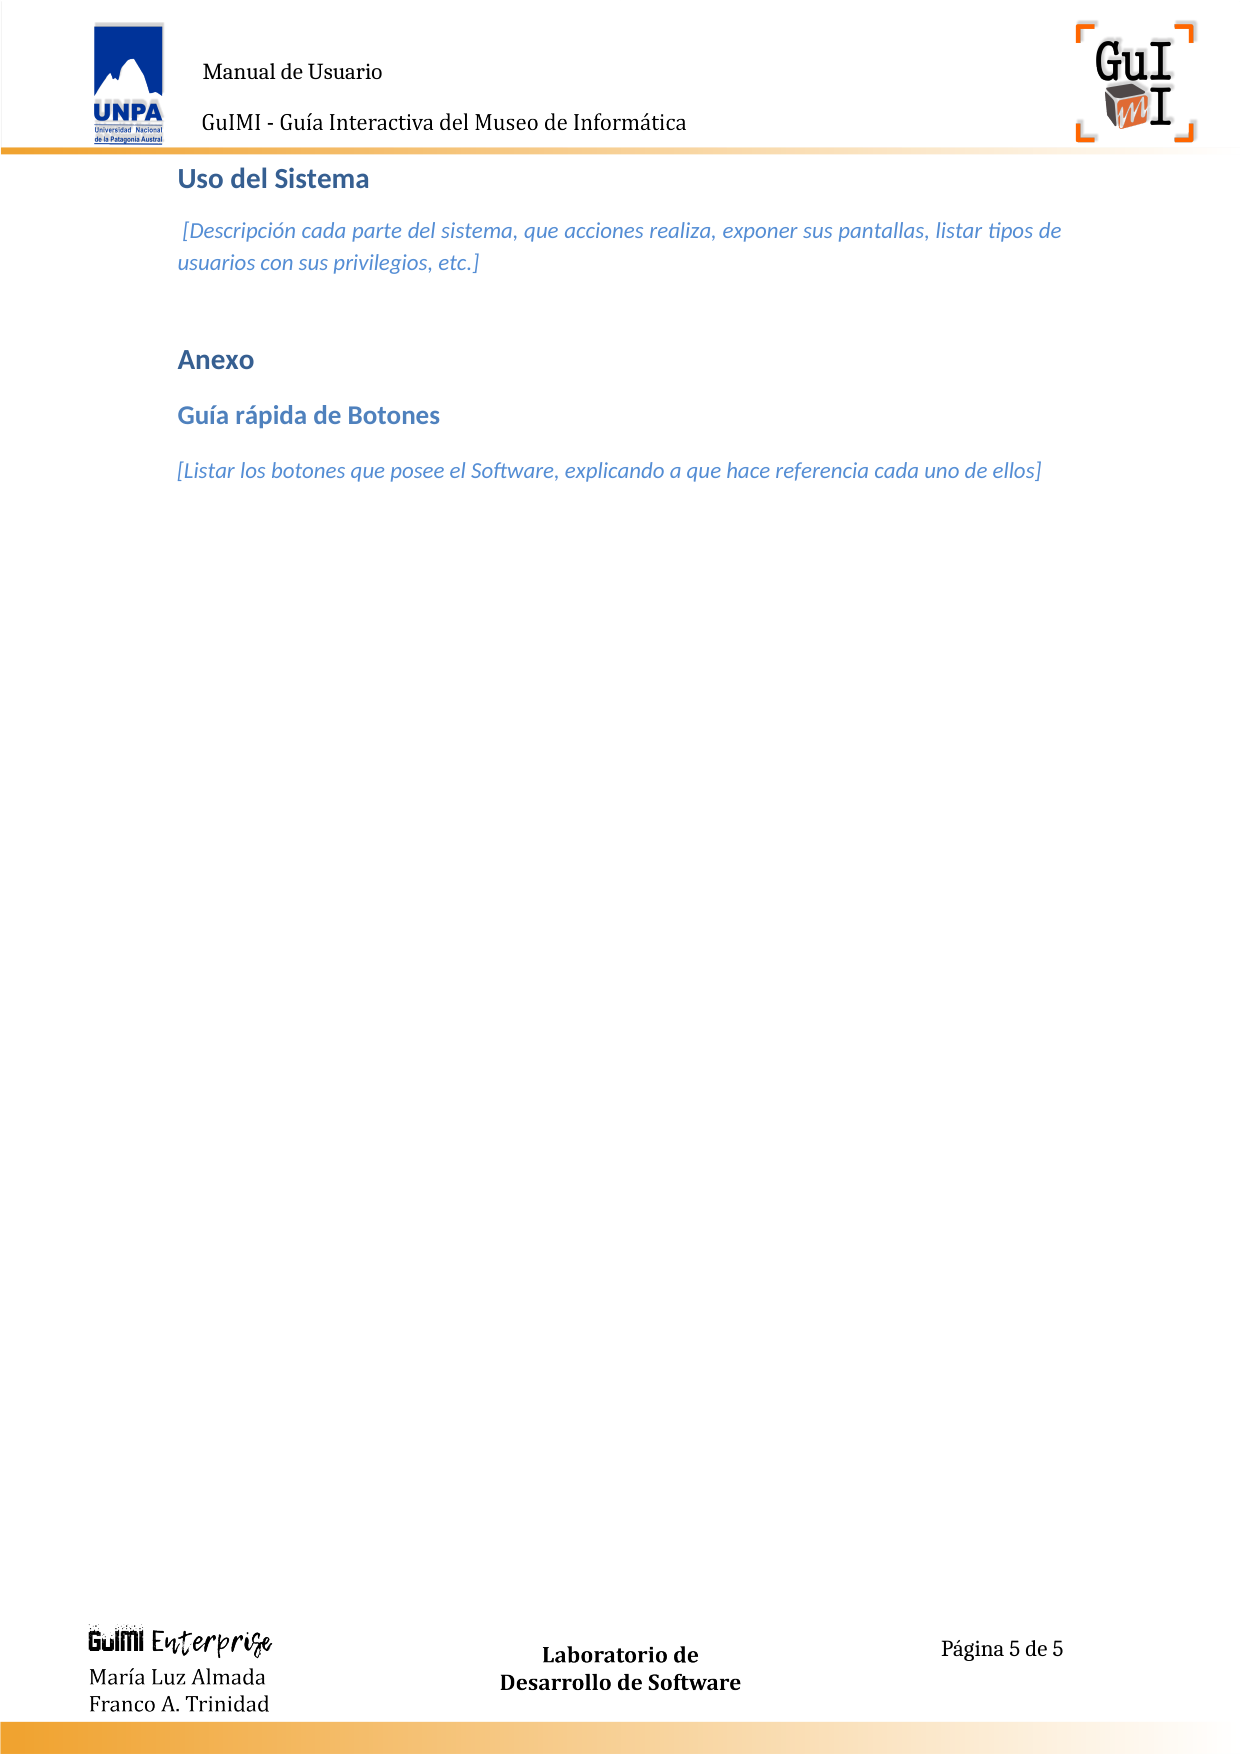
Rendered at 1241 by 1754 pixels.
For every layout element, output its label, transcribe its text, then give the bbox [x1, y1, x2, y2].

text Uso del Sistema [177, 160, 1063, 196]
text Anexo [177, 341, 1063, 377]
picture [0, 0, 1241, 155]
text [Descripción cada parte del sistema, que acciones realiza, exponer sus pantallas, listar tipos de usuarios con sus privilegios, etc.] [177, 216, 1063, 277]
text Guía rápida de Botones [177, 398, 1063, 431]
picture [0, 1613, 1241, 1754]
text [Listar los botones que posee el Software, explicando a que hace referencia cada uno de ellos] [177, 457, 1063, 484]
